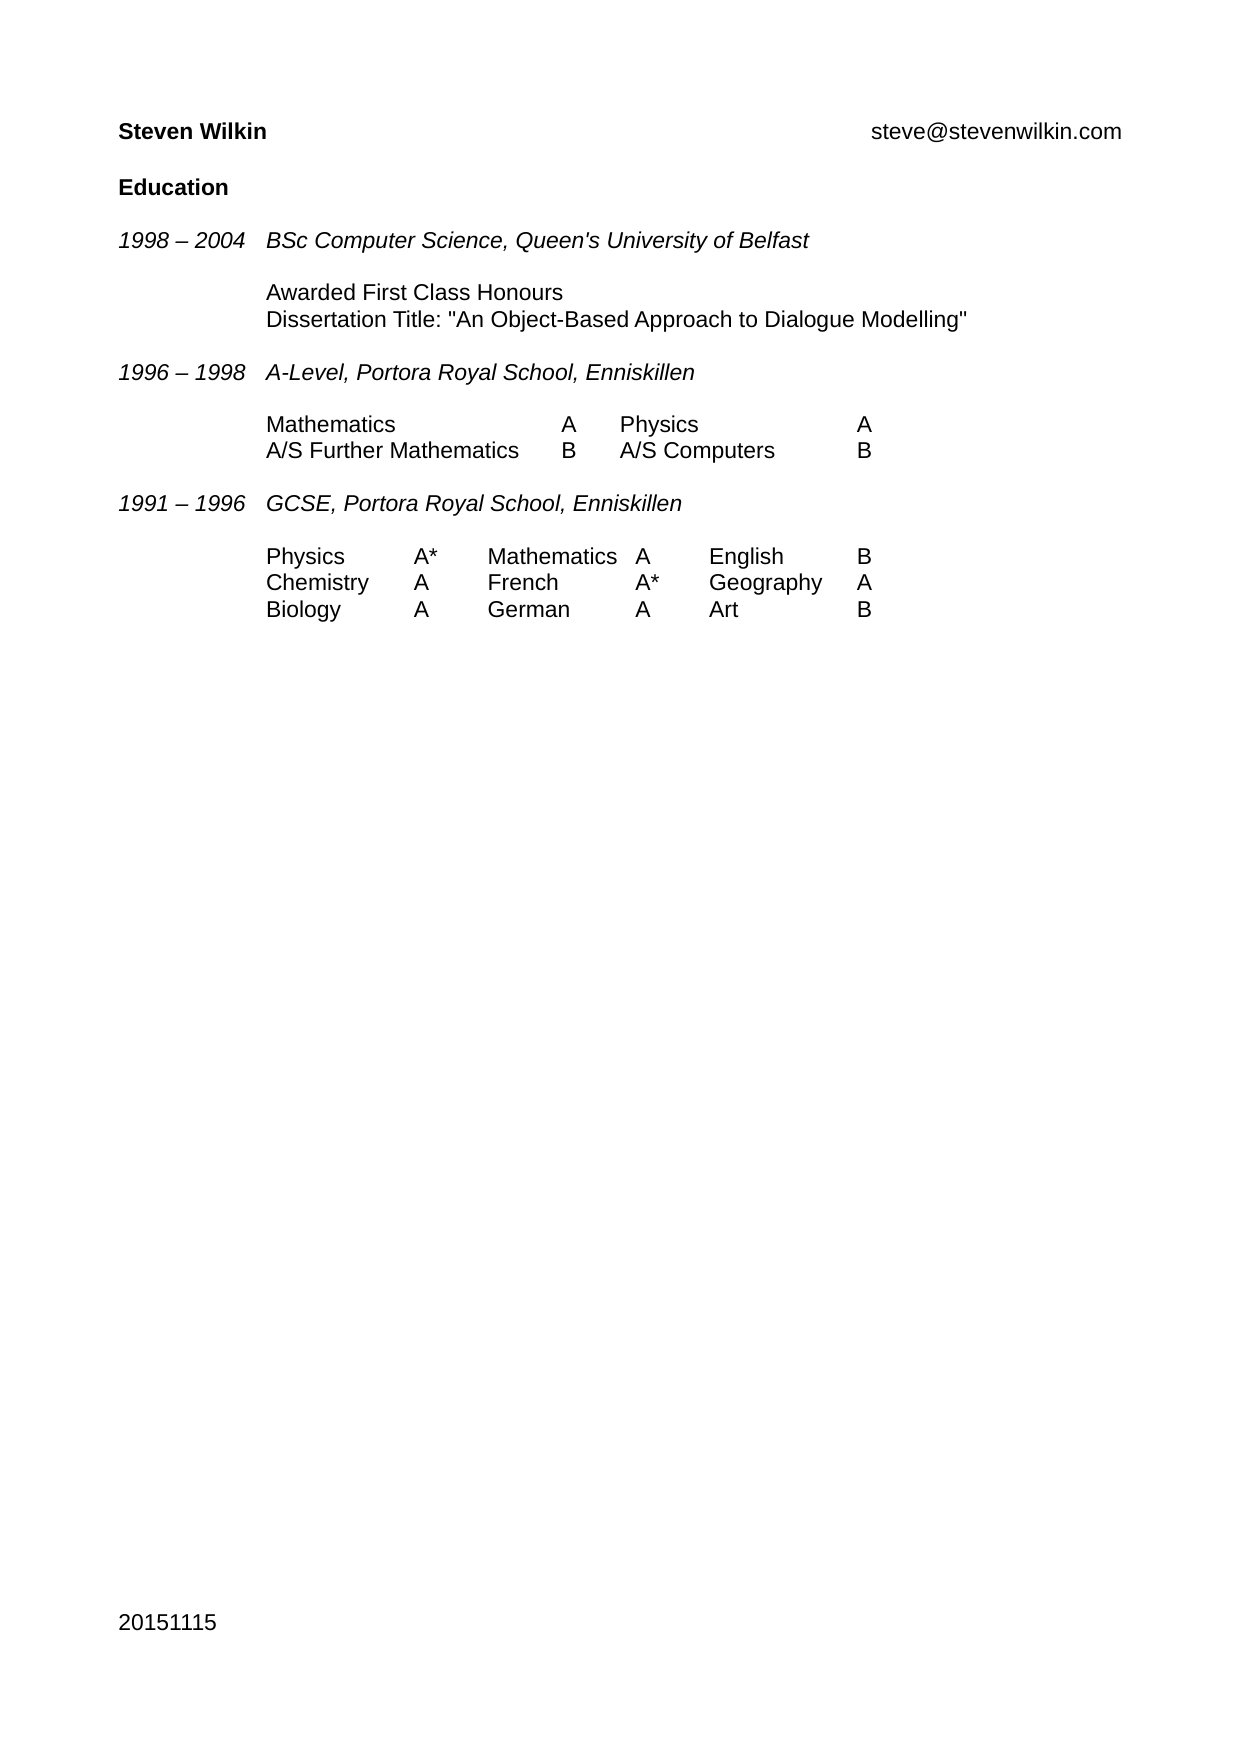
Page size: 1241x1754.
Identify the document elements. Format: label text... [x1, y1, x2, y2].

text Dissertation Title: "An Object-Based Approach to Dialogue Modelling" [118, 306, 1122, 332]
text 1996 – 1998 A-Level, Portora Royal School, Enniskillen [118, 358, 1122, 385]
text Biology A German A Art B [118, 596, 1122, 622]
text Awarded First Class Honours [118, 279, 1122, 306]
text Chemistry A French A* Geography A [118, 569, 1122, 596]
text Physics A* Mathematics A English B [118, 543, 1122, 569]
text Education [118, 174, 1122, 200]
text A/S Further Mathematics B A/S Computers B [118, 437, 1122, 464]
text 1998 – 2004 BSc Computer Science, Queen's University of Belfast [118, 227, 1122, 253]
text Mathematics A Physics A [118, 411, 1122, 437]
text 1991 – 1996 GCSE, Portora Royal School, Enniskillen [118, 490, 1122, 517]
